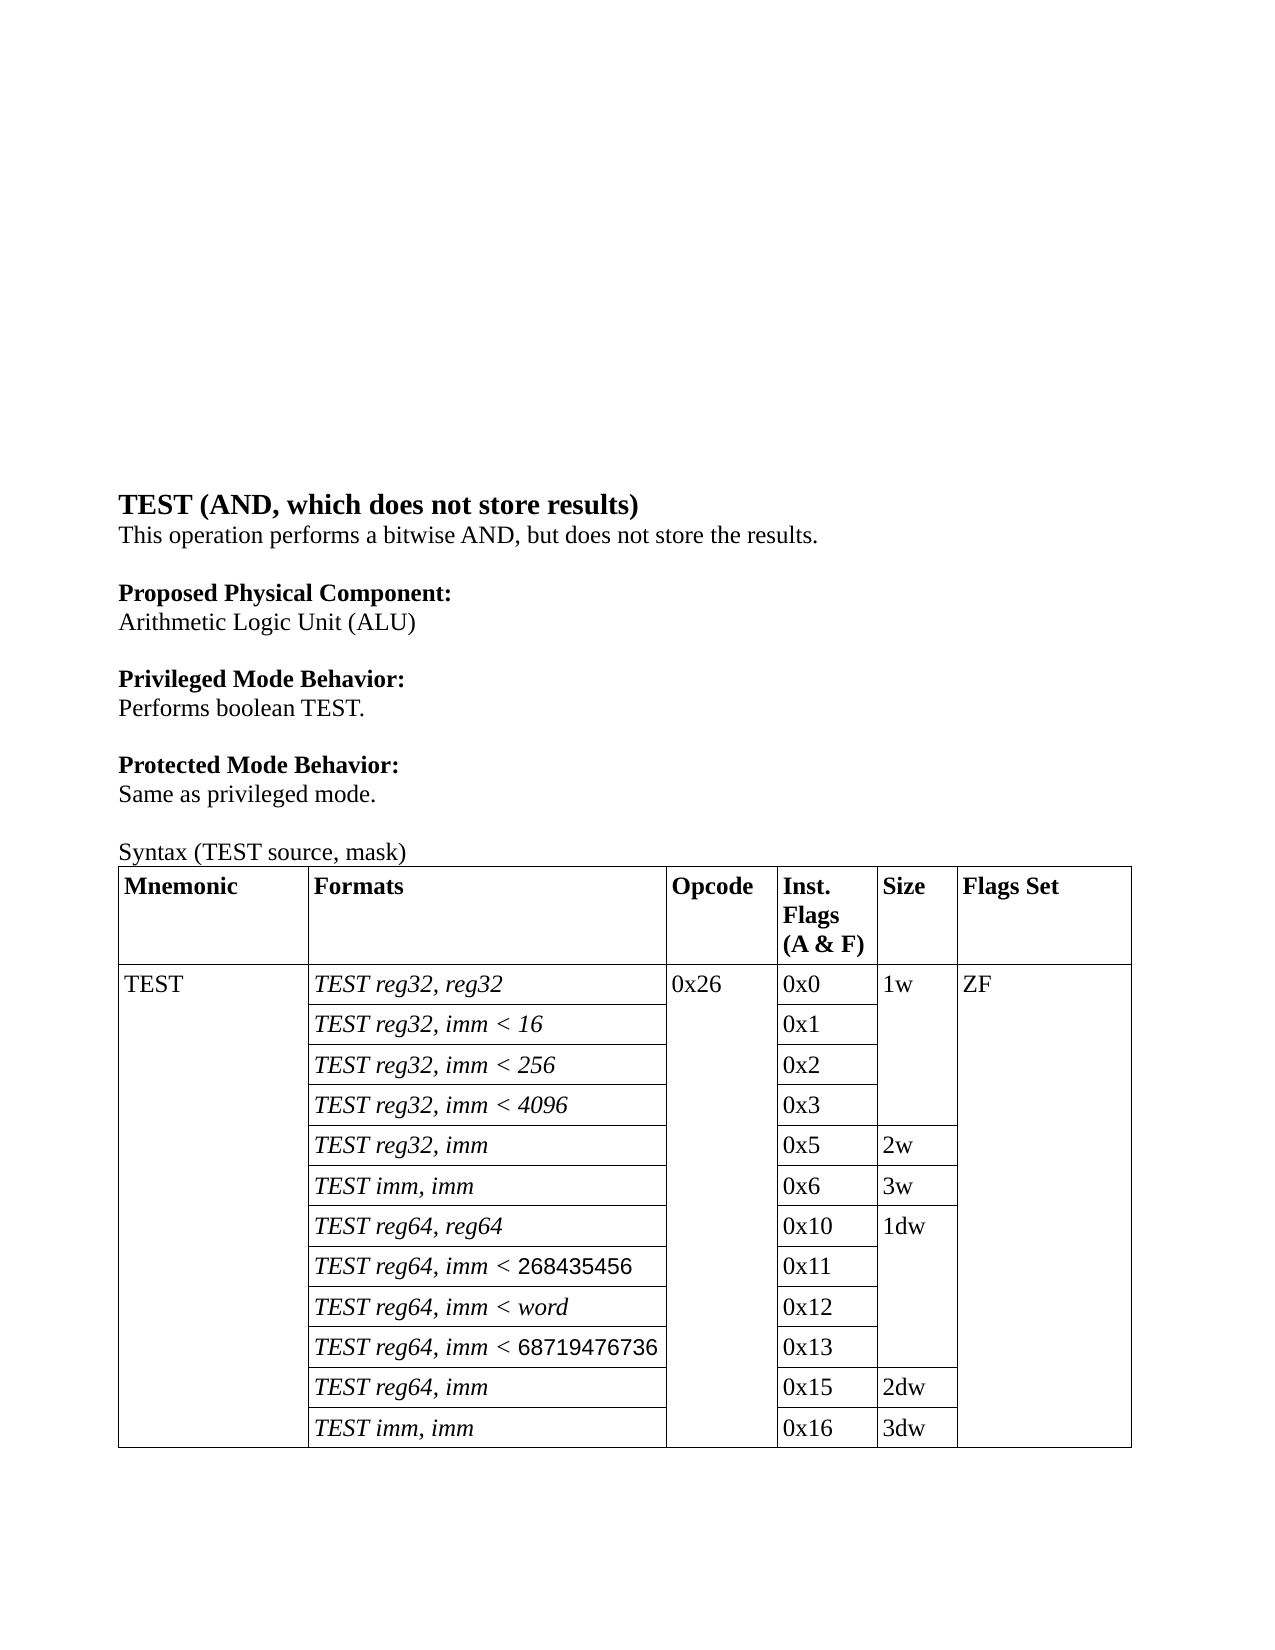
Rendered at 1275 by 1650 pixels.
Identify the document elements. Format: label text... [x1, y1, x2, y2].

table_cell TEST reg64, imm < word [309, 1287, 666, 1326]
table_cell TEST reg32, imm < 16 [309, 1005, 666, 1044]
text This operation performs a bitwise AND, but does not store the results. [118, 521, 1157, 549]
table_cell 1dw [878, 1206, 957, 1367]
table_cell 0x12 [778, 1287, 877, 1326]
table_cell TEST reg64, reg64 [309, 1206, 666, 1246]
table_cell 0x2 [778, 1045, 877, 1084]
table_cell 2w [878, 1126, 957, 1165]
table_cell 0x3 [778, 1085, 877, 1125]
table_cell TEST reg64, imm < 68719476736 [309, 1327, 666, 1367]
table_cell TEST reg32, imm [309, 1126, 666, 1165]
table_cell 0x16 [778, 1408, 877, 1447]
text Proposed Physical Component: [118, 578, 1157, 607]
table_header Inst. Flags (A & F) [778, 867, 877, 963]
table_cell 0x1 [778, 1005, 877, 1044]
table_header Size [878, 867, 957, 963]
table_cell 0x11 [778, 1247, 877, 1286]
table_cell 0x5 [778, 1126, 877, 1165]
table_cell ZF [958, 965, 1131, 1447]
table_cell 3w [878, 1166, 957, 1205]
text Protected Mode Behavior: [118, 751, 1157, 779]
table_cell 0x0 [778, 965, 877, 1004]
table_cell 0x26 [667, 965, 777, 1447]
table_cell 0x6 [778, 1166, 877, 1205]
table_cell TEST reg32, imm < 256 [309, 1045, 666, 1084]
text Syntax (TEST source, mask) [118, 837, 1157, 866]
table_cell 2dw [878, 1368, 957, 1407]
table_header Formats [309, 867, 666, 963]
text Arithmetic Logic Unit (ALU) [118, 607, 1157, 636]
table_cell 1w [878, 965, 957, 1125]
table_cell TEST imm, imm [309, 1408, 666, 1447]
table_cell TEST reg32, reg32 [309, 965, 666, 1004]
table_cell TEST reg64, imm < 268435456 [309, 1247, 666, 1286]
table_cell 0x10 [778, 1206, 877, 1246]
text Privileged Mode Behavior: [118, 664, 1157, 693]
text Same as privileged mode. [118, 779, 1157, 808]
table_header Mnemonic [119, 867, 308, 963]
table_cell TEST reg64, imm [309, 1368, 666, 1407]
table_cell TEST reg32, imm < 4096 [309, 1085, 666, 1125]
table_cell TEST imm, imm [309, 1166, 666, 1205]
table_cell 0x15 [778, 1368, 877, 1407]
table_cell 3dw [878, 1408, 957, 1447]
text TEST (AND, which does not store results) [118, 487, 1157, 521]
table_header Flags Set [958, 867, 1131, 963]
table_cell 0x13 [778, 1327, 877, 1367]
table_cell TEST [119, 965, 308, 1447]
table_header Opcode [667, 867, 777, 963]
text Performs boolean TEST. [118, 693, 1157, 722]
